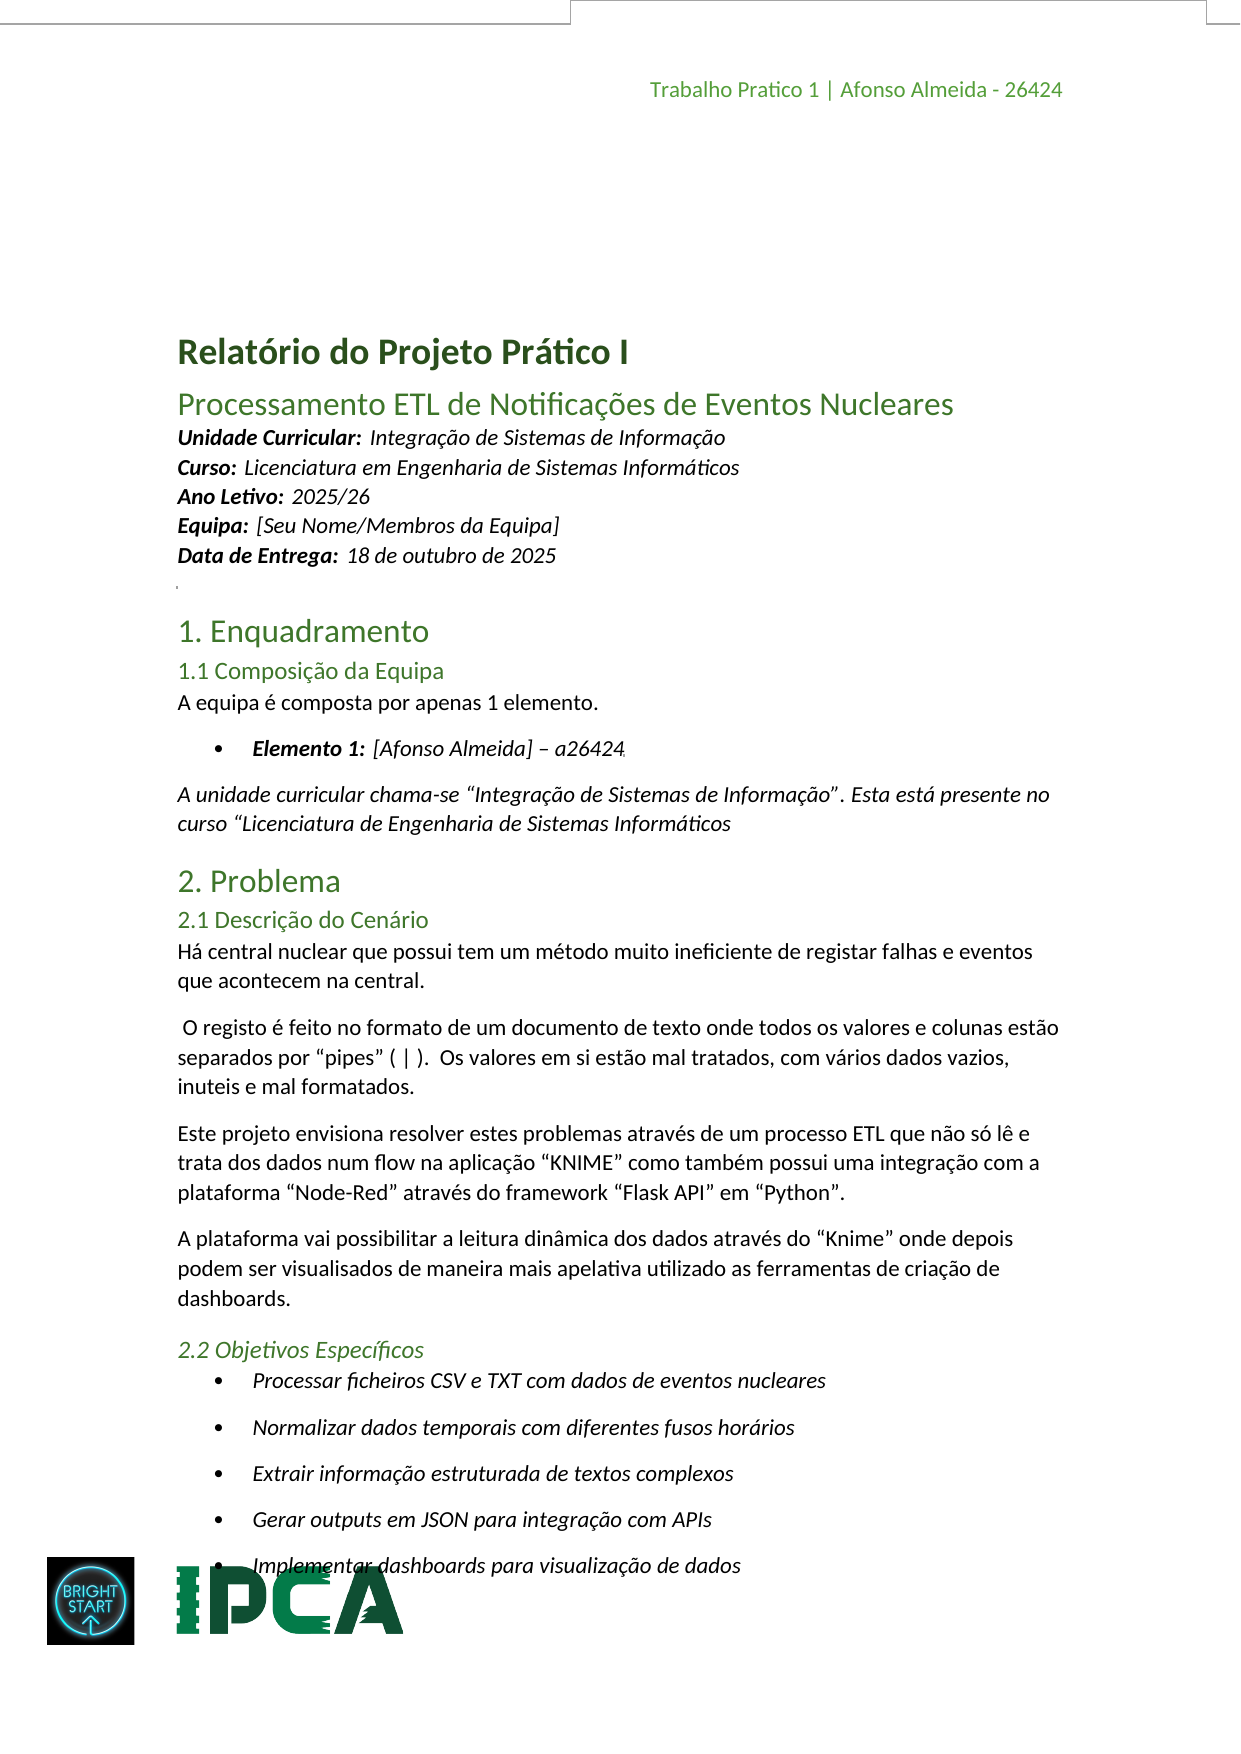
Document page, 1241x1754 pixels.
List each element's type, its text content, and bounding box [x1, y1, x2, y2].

subtitle Relatório do Projeto Prático I [177, 328, 1063, 374]
text A equipa é composta por apenas 1 elemento. [177, 688, 1063, 716]
subtitle 2.2 Objetivos Específicos [177, 1334, 1063, 1365]
list Gerar outputs em JSON para integração com APIs [215, 1505, 1063, 1533]
text Este projeto envisiona resolver estes problemas através de um processo ETL que não só lê e trata dos dados num flow na aplicação “KNIME” como também possui uma integração com a plataforma “Node-Red” através do framework “Flask API” em “Python”. [177, 1119, 1063, 1206]
subtitle Processamento ETL de Notificações de Eventos Nucleares [177, 382, 1063, 423]
text Unidade Curricular: Integração de Sistemas de Informação Curso: Licenciatura em Engenharia de Sistemas Informáticos Ano Letivo: 2025/26 Equipa: [Seu Nome/Membros da Equipa] Data de Entrega: 18 de outubro de 2025 [177, 423, 1063, 569]
subtitle 2.1 Descrição do Cenário [177, 904, 1063, 935]
text Há central nuclear que possui tem um método muito ineficiente de registar falhas e eventos que acontecem na central. [177, 937, 1063, 994]
subtitle 2. Problema [177, 860, 1063, 900]
list Normalizar dados temporais com diferentes fusos horários [215, 1413, 1063, 1441]
text A unidade curricular chama-se “Integração de Sistemas de Informação”. Esta está presente no curso “Licenciatura de Engenharia de Sistemas Informáticos [177, 780, 1063, 837]
list Implementar dashboards para visualização de dados [215, 1551, 1063, 1579]
list Elemento 1: [Afonso Almeida] – a26424 [215, 734, 1063, 762]
list Processar ficheiros CSV e TXT com dados de eventos nucleares [215, 1367, 1063, 1394]
text O registo é feito no formato de um documento de texto onde todos os valores e colunas estão separados por “pipes” ( | ). Os valores em si estão mal tratados, com vários dados vazios, inuteis e mal formatados. [177, 1013, 1063, 1100]
subtitle 1.1 Composição da Equipa [177, 655, 1063, 686]
text A plataforma vai possibilitar a leitura dinâmica dos dados através do “Knime” onde depois podem ser visualisados de maneira mais apelativa utilizado as ferramentas de criação de dashboards. [177, 1224, 1063, 1312]
subtitle 1. Enquadramento [177, 611, 1063, 651]
list Extrair informação estruturada de textos complexos [215, 1459, 1063, 1487]
